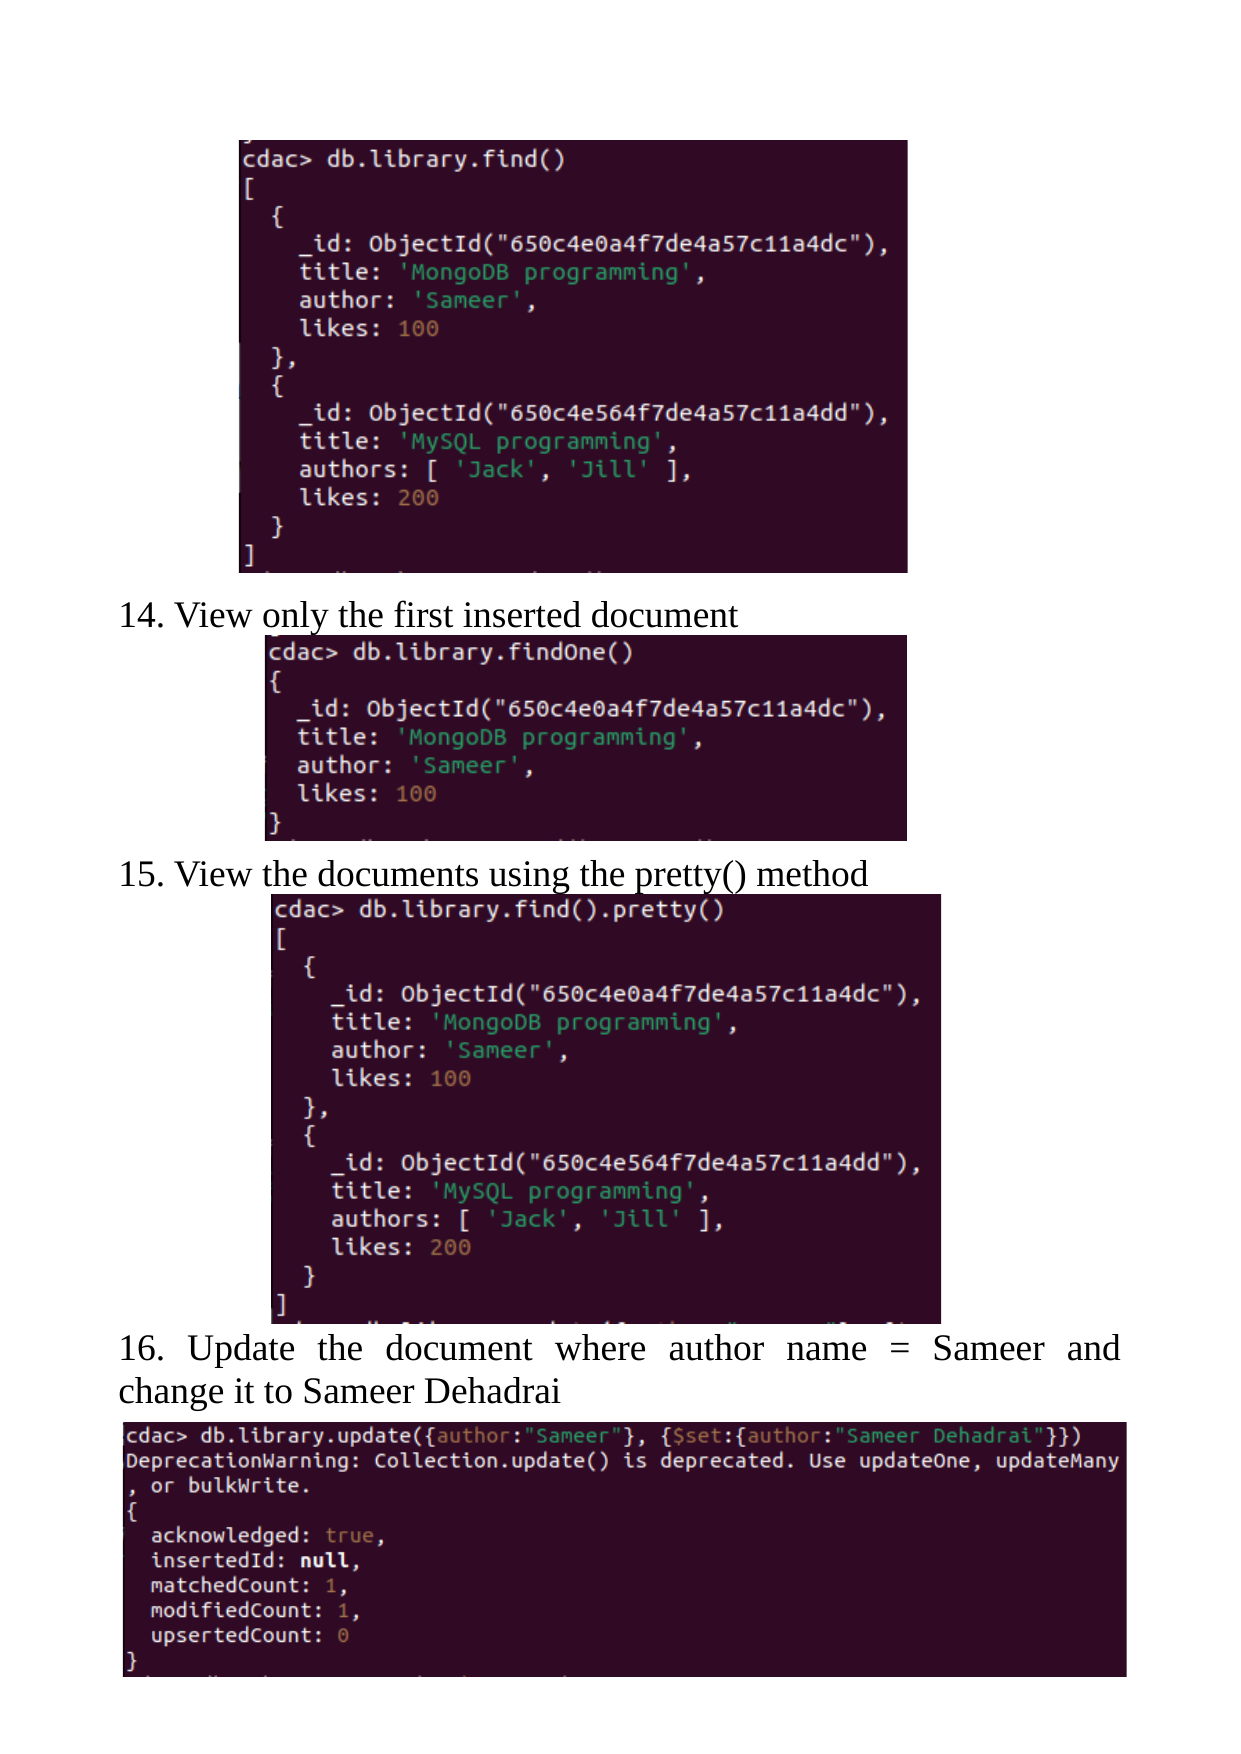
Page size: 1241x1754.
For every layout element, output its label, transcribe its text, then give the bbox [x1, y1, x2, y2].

picture [264, 635, 907, 841]
text 15. View the documents using the pretty() method [118, 851, 1122, 894]
picture [271, 894, 942, 1324]
text 14. View only the first inserted document [118, 592, 1122, 636]
picture [238, 140, 908, 573]
picture [122, 1422, 1127, 1677]
text 16. Update the document where author name = Sameer and change it to Sameer Dehadrai [118, 1326, 1122, 1412]
